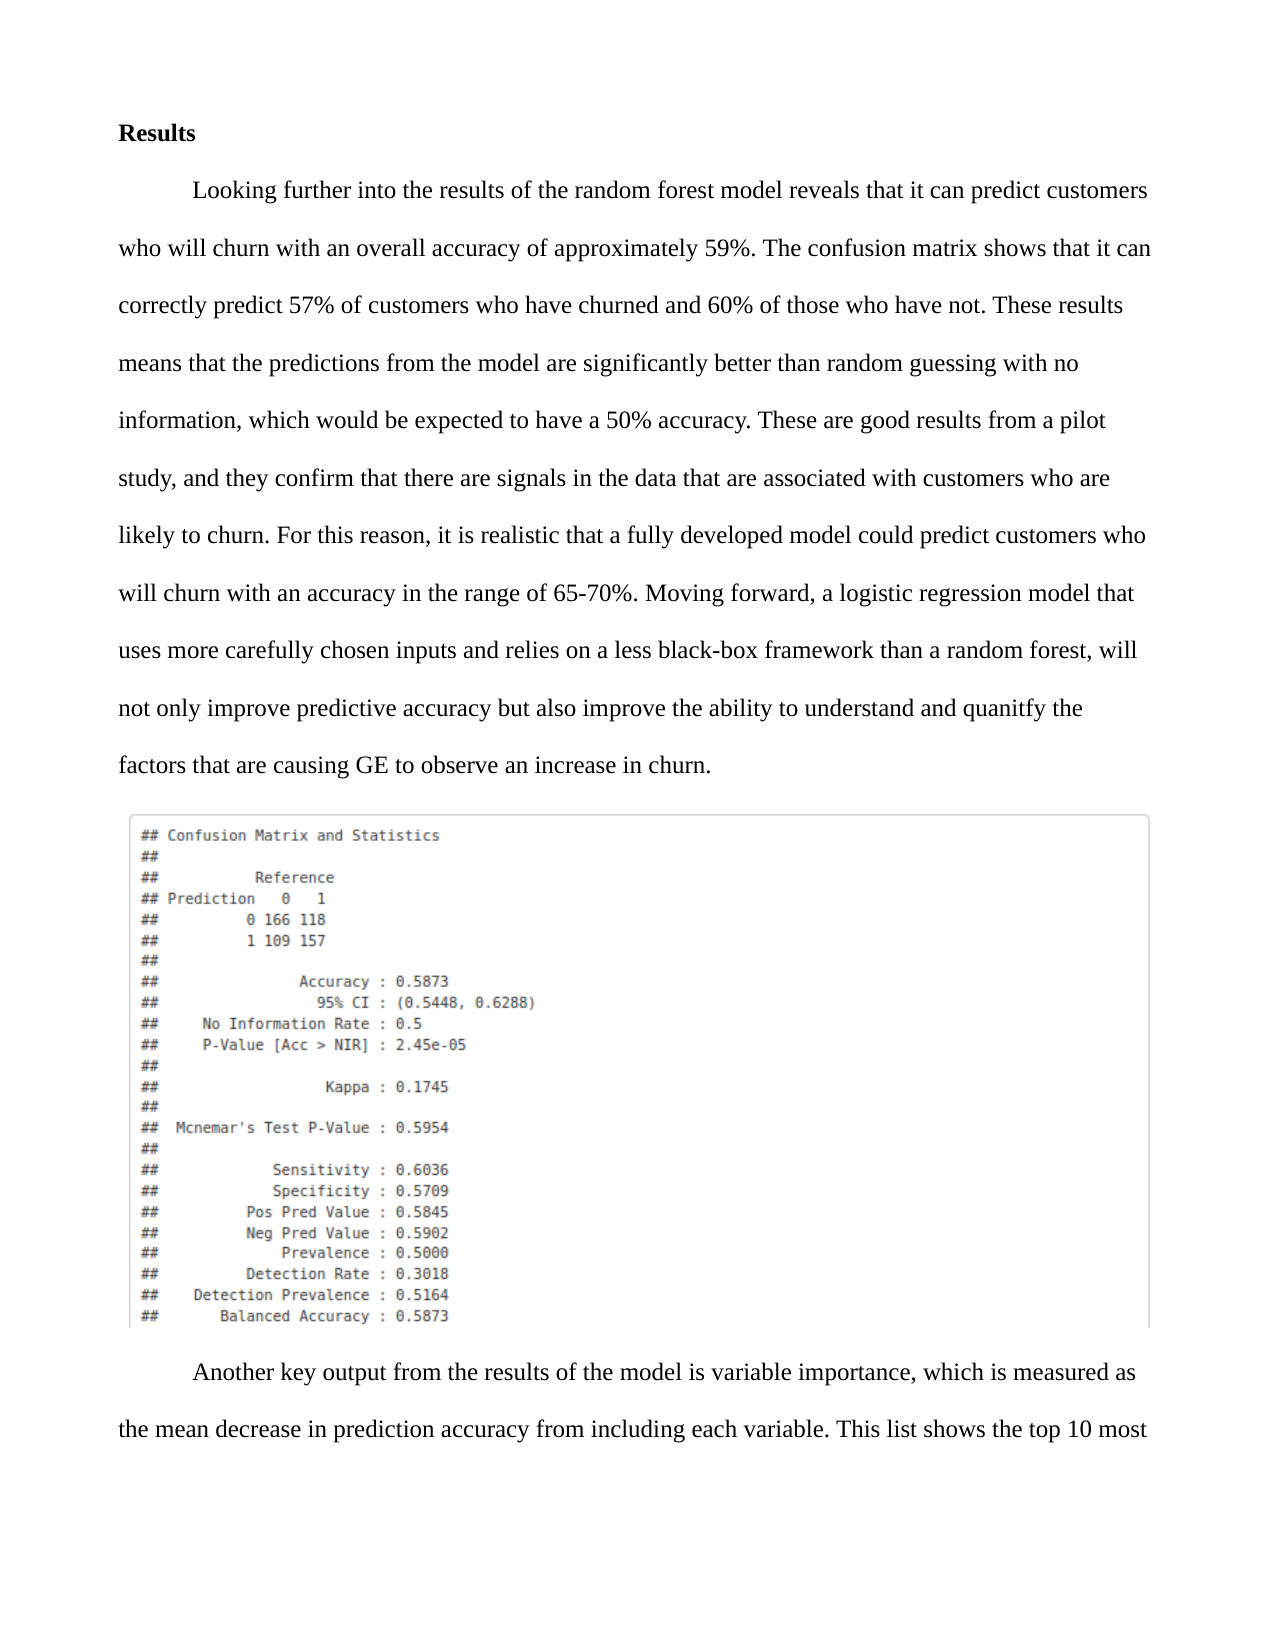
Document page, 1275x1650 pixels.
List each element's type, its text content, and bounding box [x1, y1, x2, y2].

text Another key output from the results of the model is variable importance, which is measured as the mean decrease in prediction accuracy from including each variable. This list shows the top 10 most [118, 1328, 1157, 1443]
text Looking further into the results of the random forest model reveals that it can predict customers who will churn with an overall accuracy of approximately 59%. The confusion matrix shows that it can correctly predict 57% of customers who have churned and 60% of those who have not. These results means that the predictions from the model are significantly better than random guessing with no information, which would be expected to have a 50% accuracy. These are good results from a pilot study, and they confirm that there are signals in the data that are associated with customers who are likely to churn. For this reason, it is realistic that a fully developed model could predict customers who will churn with an accuracy in the range of 65-70%. Moving forward, a logistic regression model that uses more carefully chosen inputs and relies on a less black-box framework than a random forest, will not only improve predictive accuracy but also improve the ability to understand and quanitfy the factors that are causing GE to observe an increase in churn. [118, 176, 1157, 779]
picture [118, 806, 1157, 1328]
text Results [118, 118, 1157, 147]
